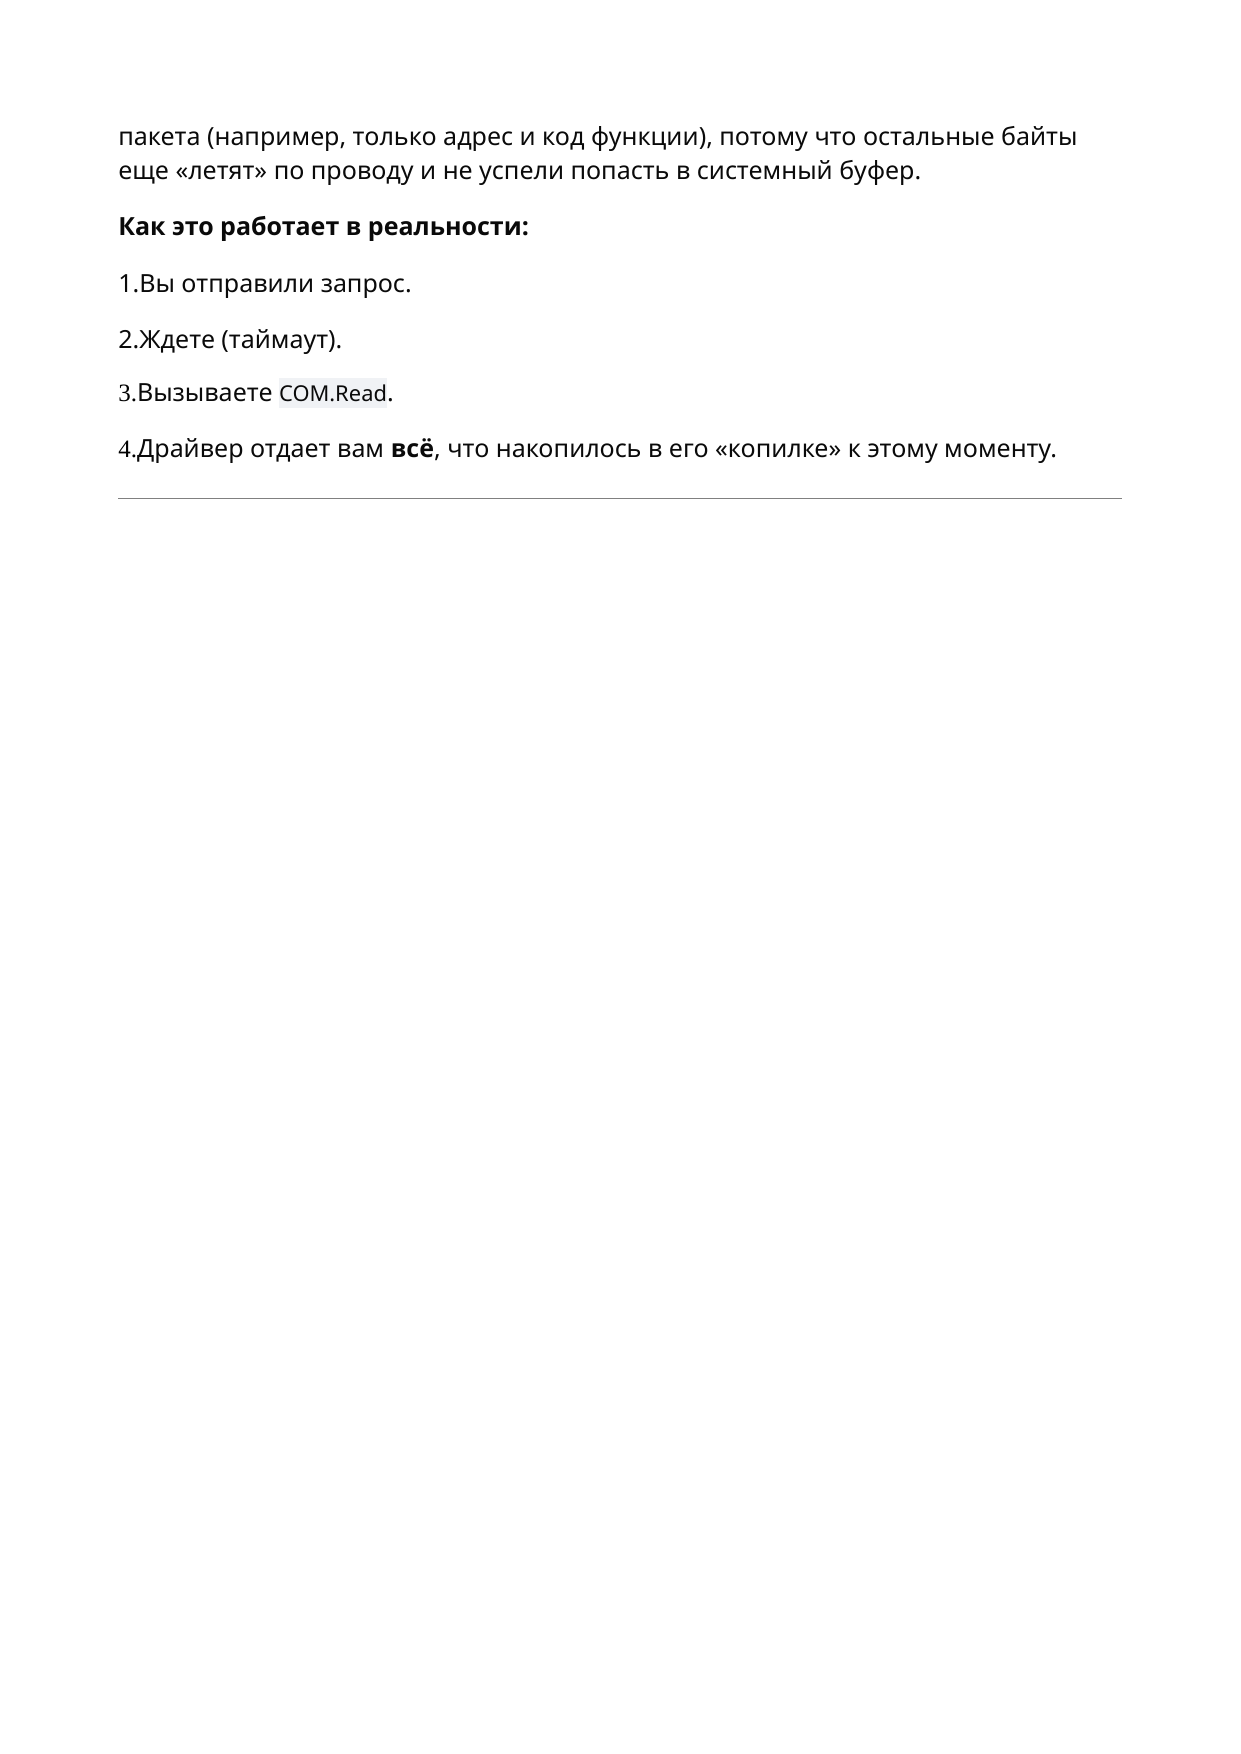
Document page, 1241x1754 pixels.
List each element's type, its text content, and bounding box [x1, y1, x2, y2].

list Ждете (таймаут). [118, 318, 1122, 356]
list Драйвер отдает вам всё, что накопилось в его «копилке» к этому моменту. [118, 427, 1122, 465]
list Вызываете COM.Read. [118, 374, 1122, 409]
text Как это работает в реальности: [118, 206, 1122, 243]
list Вы отправили запрос. [118, 262, 1122, 299]
text пакета (например, только адрес и код функции), потому что остальные байты еще «летят» по проводу и не успели попасть в системный буфер. [118, 118, 1122, 187]
